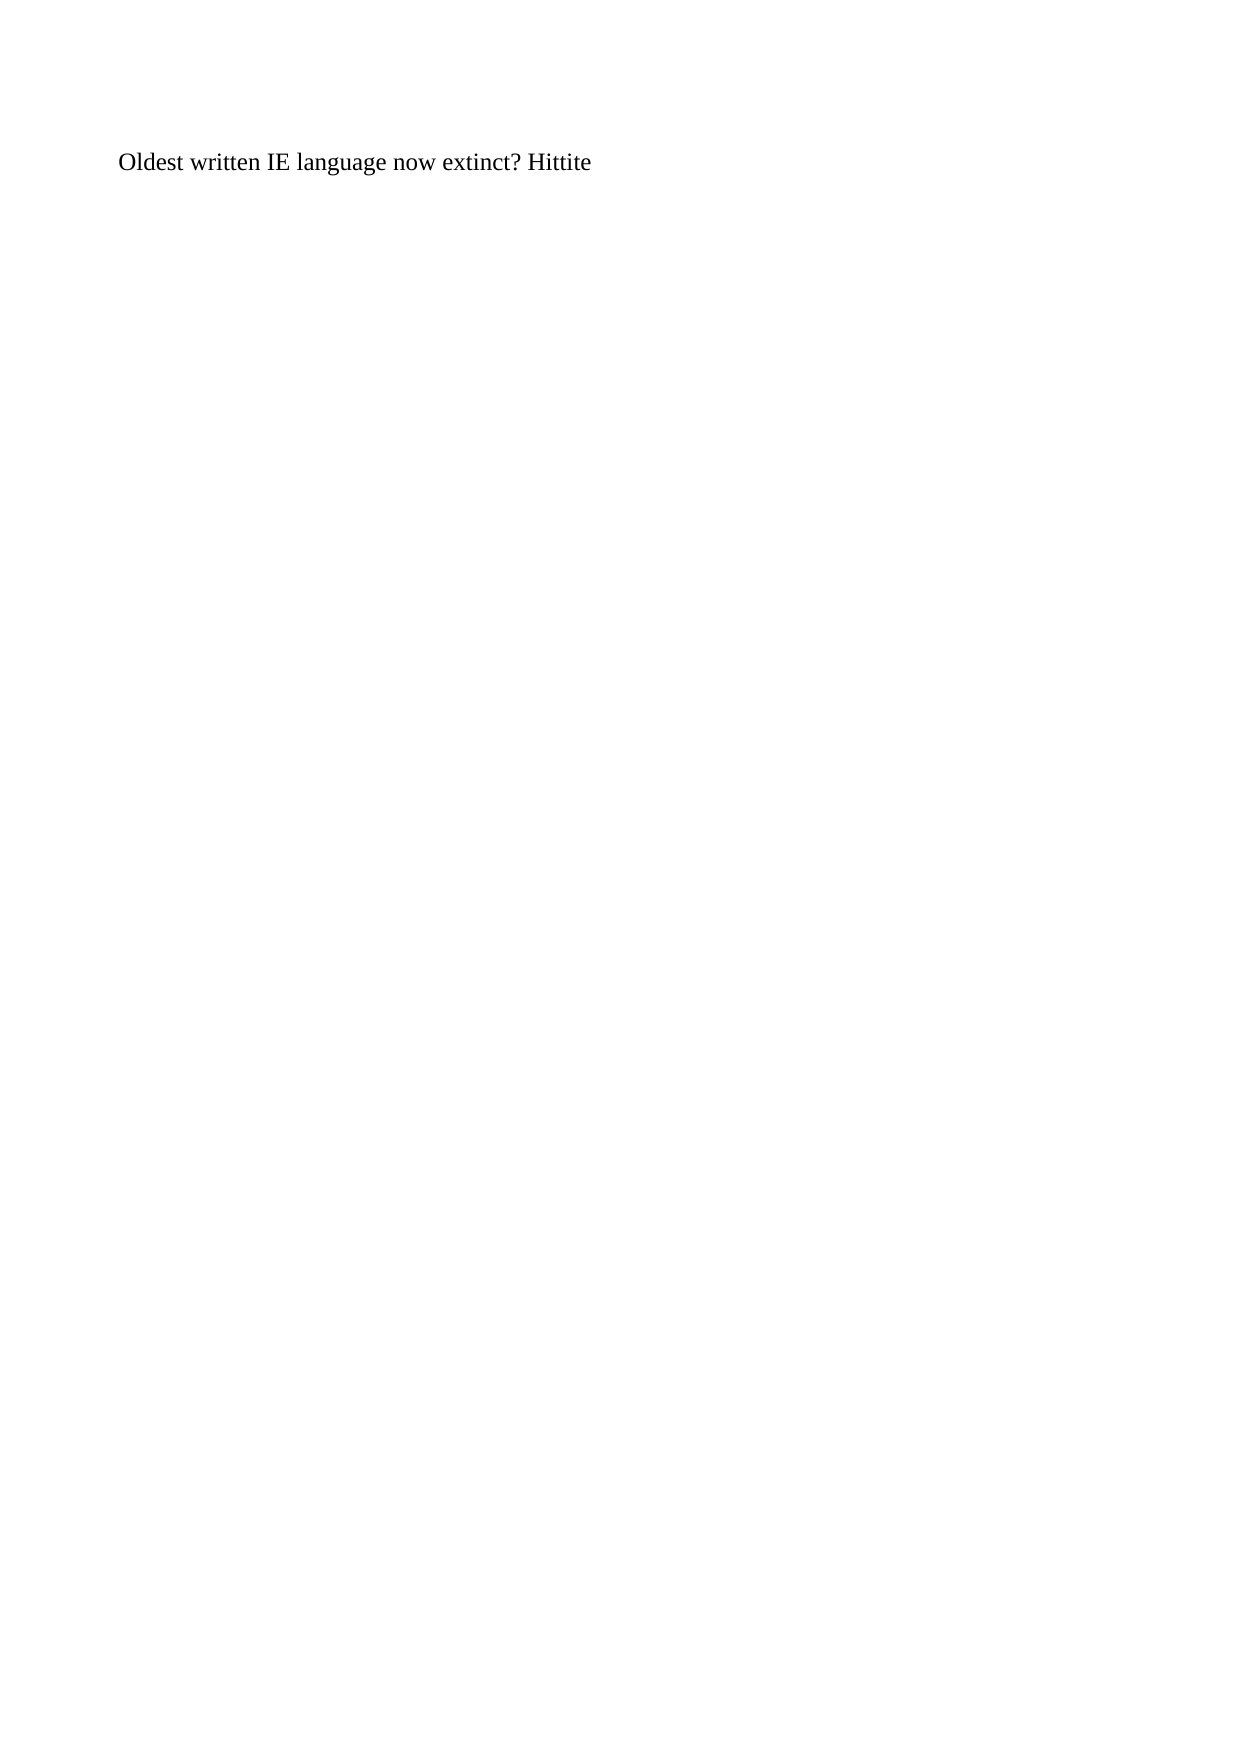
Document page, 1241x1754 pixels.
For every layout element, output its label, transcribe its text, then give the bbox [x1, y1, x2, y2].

text Oldest written IE language now extinct? Hittite [118, 147, 1122, 176]
